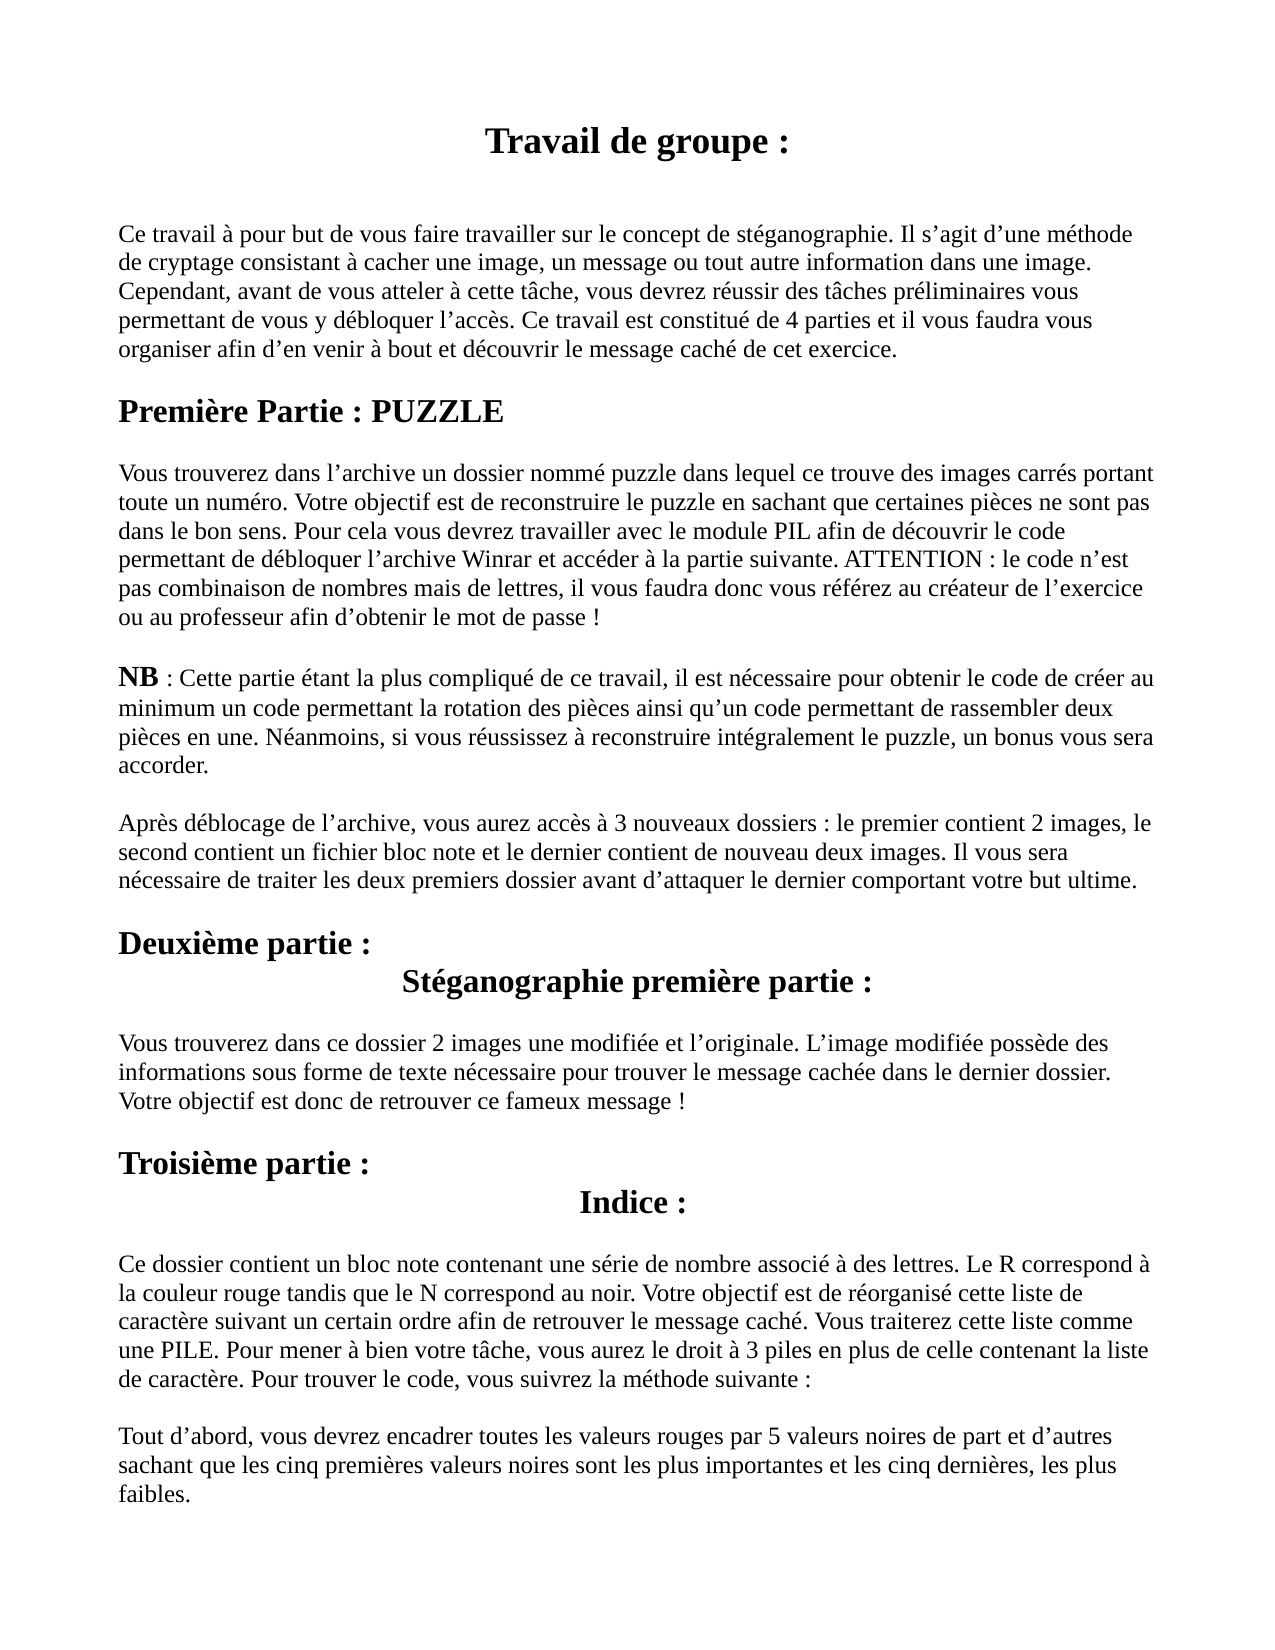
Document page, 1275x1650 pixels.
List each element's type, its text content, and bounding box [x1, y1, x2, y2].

text Deuxième partie : [118, 923, 1157, 961]
text Stéganographie première partie : [118, 961, 1157, 1000]
text Indice : [118, 1182, 1157, 1220]
text Tout d’abord, vous devrez encadrer toutes les valeurs rouges par 5 valeurs noires de part et d’autres sachant que les cinq premières valeurs noires sont les plus importantes et les cinq dernières, les plus faibles. [118, 1421, 1157, 1508]
text Ce dossier contient un bloc note contenant une série de nombre associé à des lettres. Le R correspond à la couleur rouge tandis que le N correspond au noir. Votre objectif est de réorganisé cette liste de caractère suivant un certain ordre afin de retrouver le message caché. Vous traiterez cette liste comme une PILE. Pour mener à bien votre tâche, vous aurez le droit à 3 piles en plus de celle contenant la liste de caractère. Pour trouver le code, vous suivrez la méthode suivante : [118, 1249, 1157, 1393]
text Ce travail à pour but de vous faire travailler sur le concept de stéganographie. Il s’agit d’une méthode de cryptage consistant à cacher une image, un message ou tout autre information dans une image. Cependant, avant de vous atteler à cette tâche, vous devrez réussir des tâches préliminaires vous permettant de vous y débloquer l’accès. Ce travail est constitué de 4 parties et il vous faudra vous organiser afin d’en venir à bout et découvrir le message caché de cet exercice. [118, 219, 1157, 362]
text Vous trouverez dans ce dossier 2 images une modifiée et l’originale. L’image modifiée possède des informations sous forme de texte nécessaire pour trouver le message cachée dans le dernier dossier. Votre objectif est donc de retrouver ce fameux message ! [118, 1028, 1157, 1115]
text Troisième partie : [118, 1143, 1157, 1182]
text Après déblocage de l’archive, vous aurez accès à 3 nouveaux dossiers : le premier contient 2 images, le second contient un fichier bloc note et le dernier contient de nouveau deux images. Il vous sera nécessaire de traiter les deux premiers dossier avant d’attaquer le dernier comportant votre but ultime. [118, 808, 1157, 894]
text Travail de groupe : [118, 118, 1157, 161]
text Vous trouverez dans l’archive un dossier nommé puzzle dans lequel ce trouve des images carrés portant toute un numéro. Votre objectif est de reconstruire le puzzle en sachant que certaines pièces ne sont pas dans le bon sens. Pour cela vous devrez travailler avec le module PIL afin de découvrir le code permettant de débloquer l’archive Winrar et accéder à la partie suivante. ATTENTION : le code n’est pas combinaison de nombres mais de lettres, il vous faudra donc vous référez au créateur de l’exercice ou au professeur afin d’obtenir le mot de passe ! [118, 458, 1157, 631]
text Première Partie : PUZZLE [118, 391, 1157, 429]
text NB : Cette partie étant la plus compliqué de ce travail, il est nécessaire pour obtenir le code de créer au minimum un code permettant la rotation des pièces ainsi qu’un code permettant de rassembler deux pièces en une. Néanmoins, si vous réussissez à reconstruire intégralement le puzzle, un bonus vous sera accorder. [118, 659, 1157, 779]
